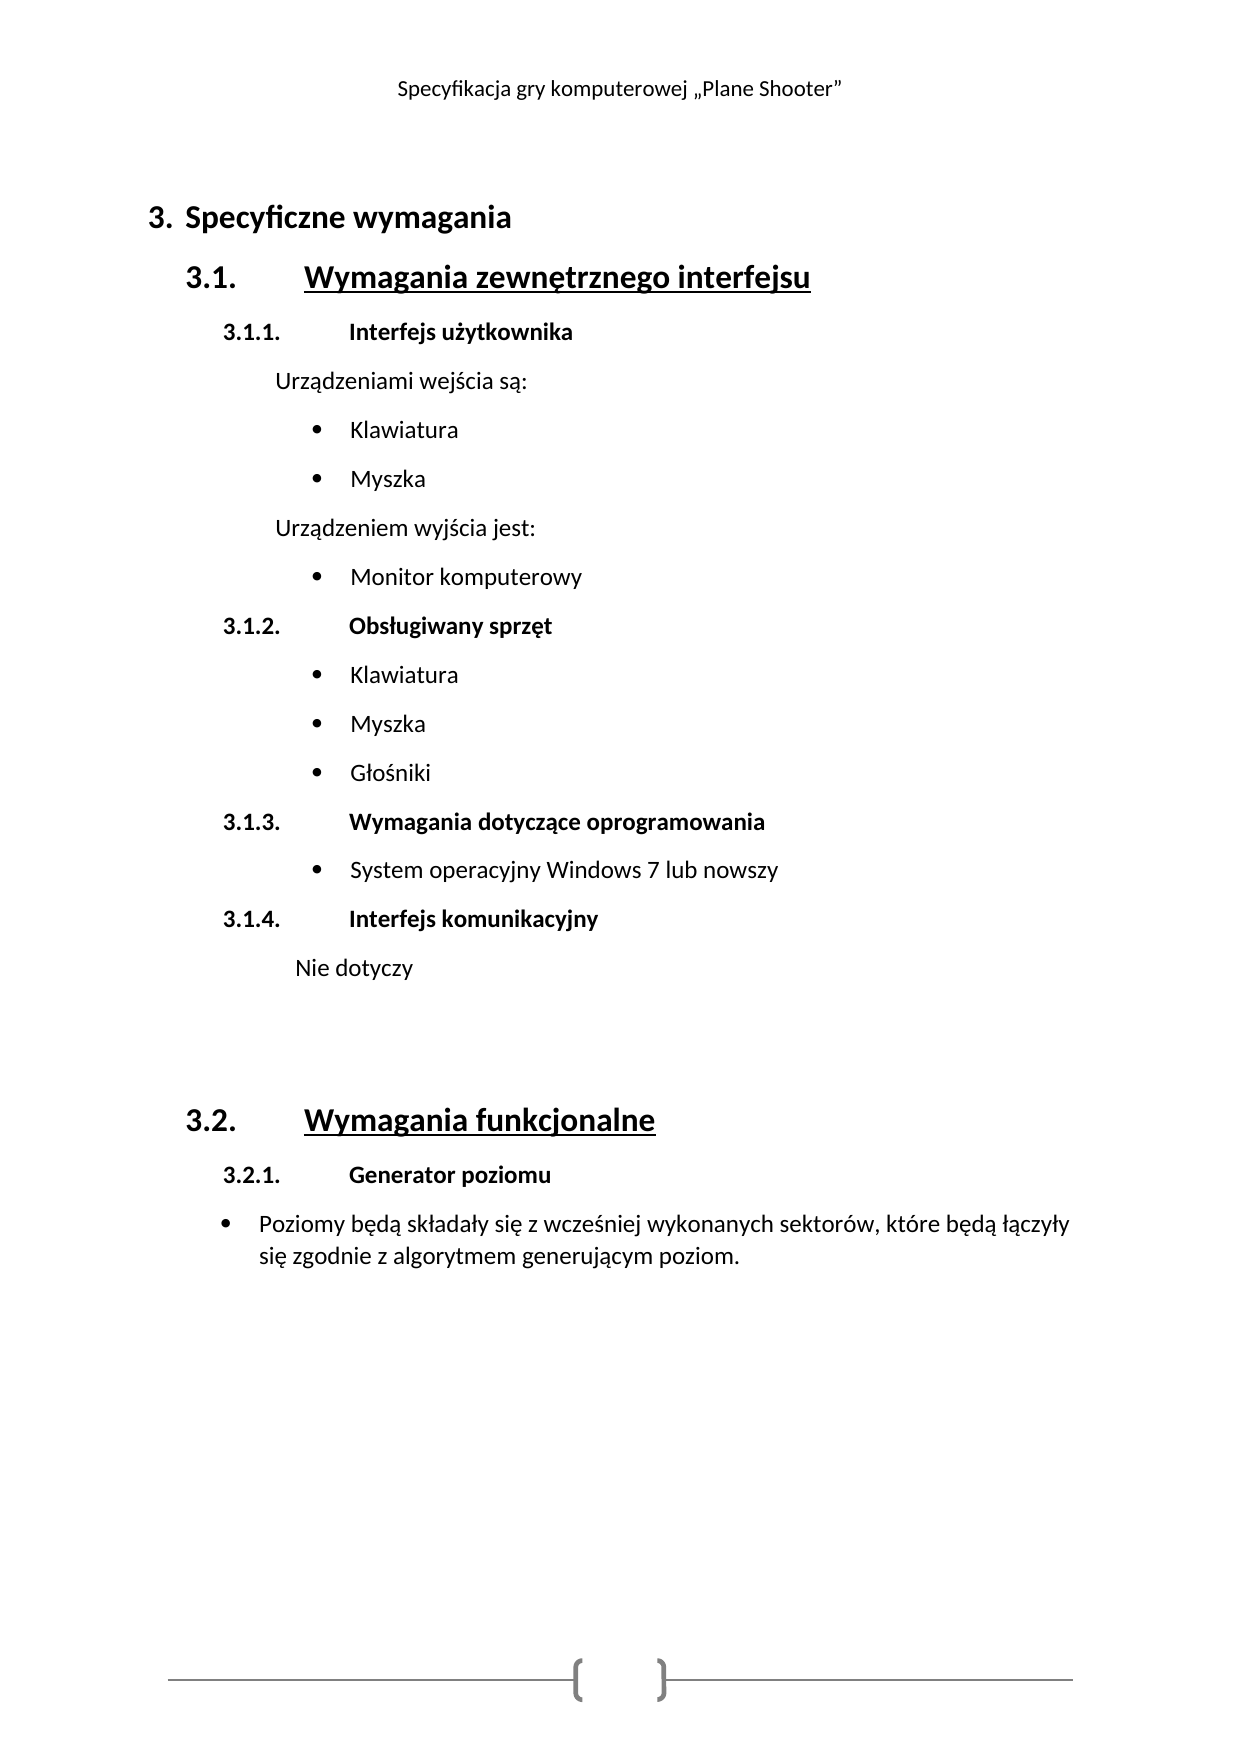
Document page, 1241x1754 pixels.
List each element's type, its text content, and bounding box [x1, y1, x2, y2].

list Klawiatura [313, 659, 1093, 689]
list Wymagania zewnętrznego interfejsu [185, 256, 1093, 297]
list Wymagania dotyczące oprogramowania [223, 806, 1093, 836]
list Myszka [313, 708, 1093, 738]
list Nie dotyczy [295, 953, 1093, 983]
list Obsługiwany sprzęt [223, 610, 1093, 640]
list Klawiatura [313, 414, 1093, 444]
list Generator poziomu [223, 1159, 1093, 1190]
list Poziomy będą składały się z wcześniej wykonanych sektorów, które będą łączyły się zgodnie z algorytmem generującym poziom. [221, 1208, 1093, 1271]
list Monitor komputerowy [313, 561, 1093, 591]
list Interfejs użytkownika [223, 316, 1093, 347]
list System operacyjny Windows 7 lub nowszy [313, 855, 1093, 885]
list Urządzeniami wejścia są: [275, 365, 1093, 396]
list Specyficzne wymagania [148, 197, 1093, 237]
list Myszka [313, 463, 1093, 493]
list Interfejs komunikacyjny [223, 904, 1093, 934]
list Głośniki [313, 757, 1093, 787]
list Wymagania funkcjonalne [185, 1099, 1093, 1140]
text Urządzeniem wyjścia jest: [275, 512, 1093, 542]
